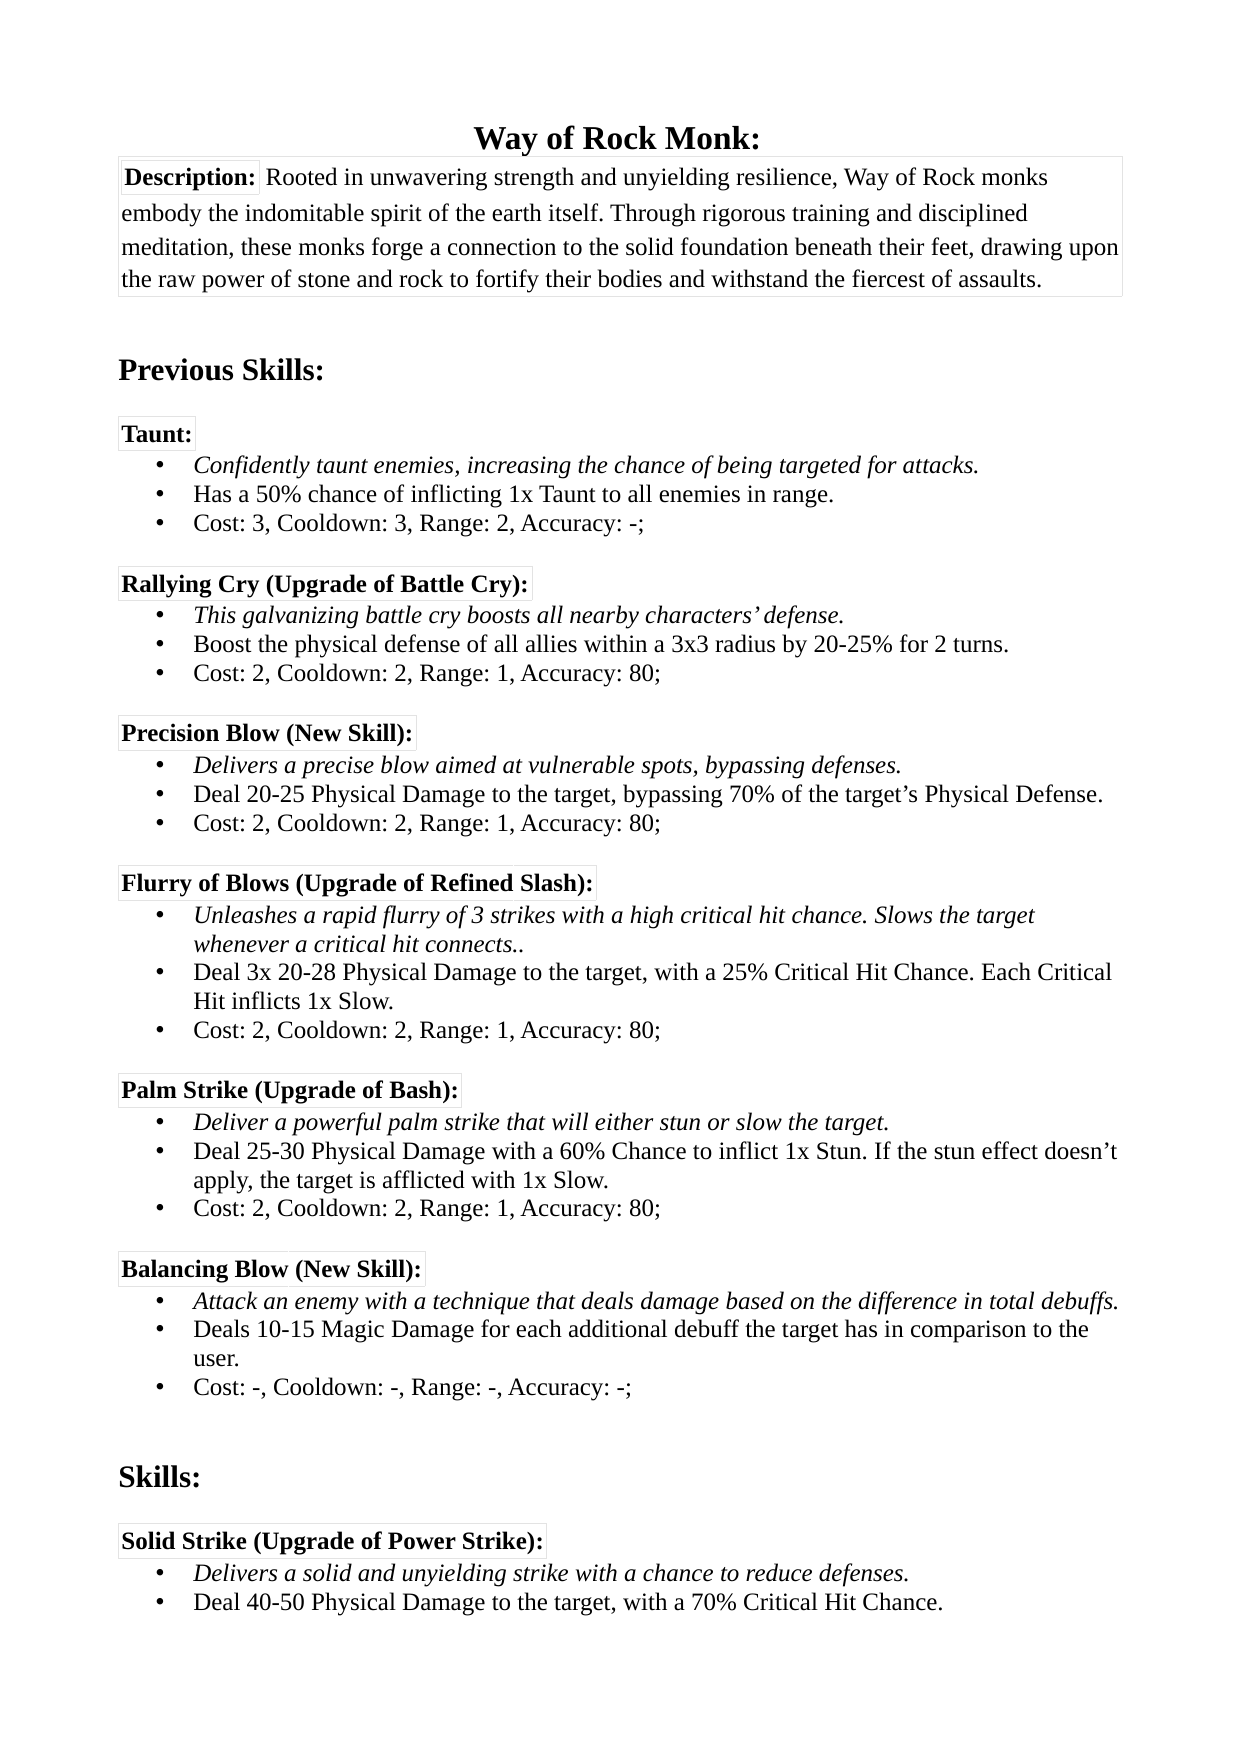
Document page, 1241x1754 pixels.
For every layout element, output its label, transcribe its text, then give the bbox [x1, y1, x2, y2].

list Cost: 2, Cooldown: 2, Range: 1, Accuracy: 80; [156, 1193, 1122, 1222]
text [417, 715, 1122, 750]
list Cost: -, Cooldown: -, Range: -, Accuracy: -; [156, 1372, 1122, 1401]
list This galvanizing battle cry boosts all nearby characters’ defense. [156, 600, 1122, 629]
list Attack an enemy with a technique that deals damage based on the difference in total debuffs. [156, 1286, 1122, 1314]
text Way of Rock Monk: [118, 118, 1122, 156]
list Cost: 2, Cooldown: 2, Range: 1, Accuracy: 80; [156, 658, 1122, 687]
text Palm Strike (Upgrade of Bash): [119, 1074, 461, 1107]
text Solid Strike (Upgrade of Power Strike): [119, 1524, 546, 1558]
text Precision Blow (New Skill): [119, 716, 416, 750]
list Cost: 2, Cooldown: 2, Range: 1, Accuracy: 80; [156, 808, 1122, 836]
list Confidently taunt enemies, increasing the chance of being targeted for attacks. [156, 451, 1122, 479]
list Unleashes a rapid flurry of 3 strikes with a high critical hit chance. Slows the target whenever a critical hit connects.. [156, 900, 1122, 957]
list Deals 10-15 Magic Damage for each additional debuff the target has in comparison to the user. [156, 1314, 1122, 1372]
list Delivers a precise blow aimed at vulnerable spots, bypassing defenses. [156, 750, 1122, 779]
list Cost: 2, Cooldown: 2, Range: 1, Accuracy: 80; [156, 1015, 1122, 1044]
text Previous Skills: [118, 351, 1122, 387]
text Taunt: [119, 417, 195, 450]
text Description: Rooted in unwavering strength and unyielding resilience, Way of Rock monks embody the indomitable spirit of the earth itself. Through rigorous training and disciplined meditation, these monks forge a connection to the solid foundation beneath their feet, drawing upon the raw power of stone and rock to fortify their bodies and withstand the fiercest of assaults. [119, 157, 1122, 296]
list Boost the physical defense of all allies within a 3x3 radius by 20-25% for 2 turns. [156, 629, 1122, 658]
list Has a 50% chance of inflicting 1x Taunt to all enemies in range. [156, 479, 1122, 508]
list Deal 40-50 Physical Damage to the target, with a 70% Critical Hit Chance. [156, 1587, 1122, 1615]
list Deal 20-25 Physical Damage to the target, bypassing 70% of the target’s Physical Defense. [156, 779, 1122, 808]
list Deal 3x 20-28 Physical Damage to the target, with a 25% Critical Hit Chance. Each Critical Hit inflicts 1x Slow. [156, 957, 1122, 1015]
text [597, 865, 1122, 900]
list Deliver a powerful palm strike that will either stun or slow the target. [156, 1107, 1122, 1136]
text [547, 1523, 1122, 1558]
text Flurry of Blows (Upgrade of Refined Slash): [119, 866, 596, 900]
text [196, 416, 1122, 451]
text [462, 1072, 1122, 1107]
list Delivers a solid and unyielding strike with a chance to reduce defenses. [156, 1558, 1122, 1587]
text [426, 1251, 1122, 1286]
list Deal 25-30 Physical Damage with a 60% Chance to inflict 1x Stun. If the stun effect doesn’t apply, the target is afflicted with 1x Slow. [156, 1136, 1122, 1193]
text [533, 566, 1122, 600]
list Cost: 3, Cooldown: 3, Range: 2, Accuracy: -; [156, 508, 1122, 537]
text Skills: [118, 1458, 1122, 1494]
text Rallying Cry (Upgrade of Battle Cry): [119, 567, 532, 600]
text Balancing Blow (New Skill): [119, 1252, 425, 1286]
